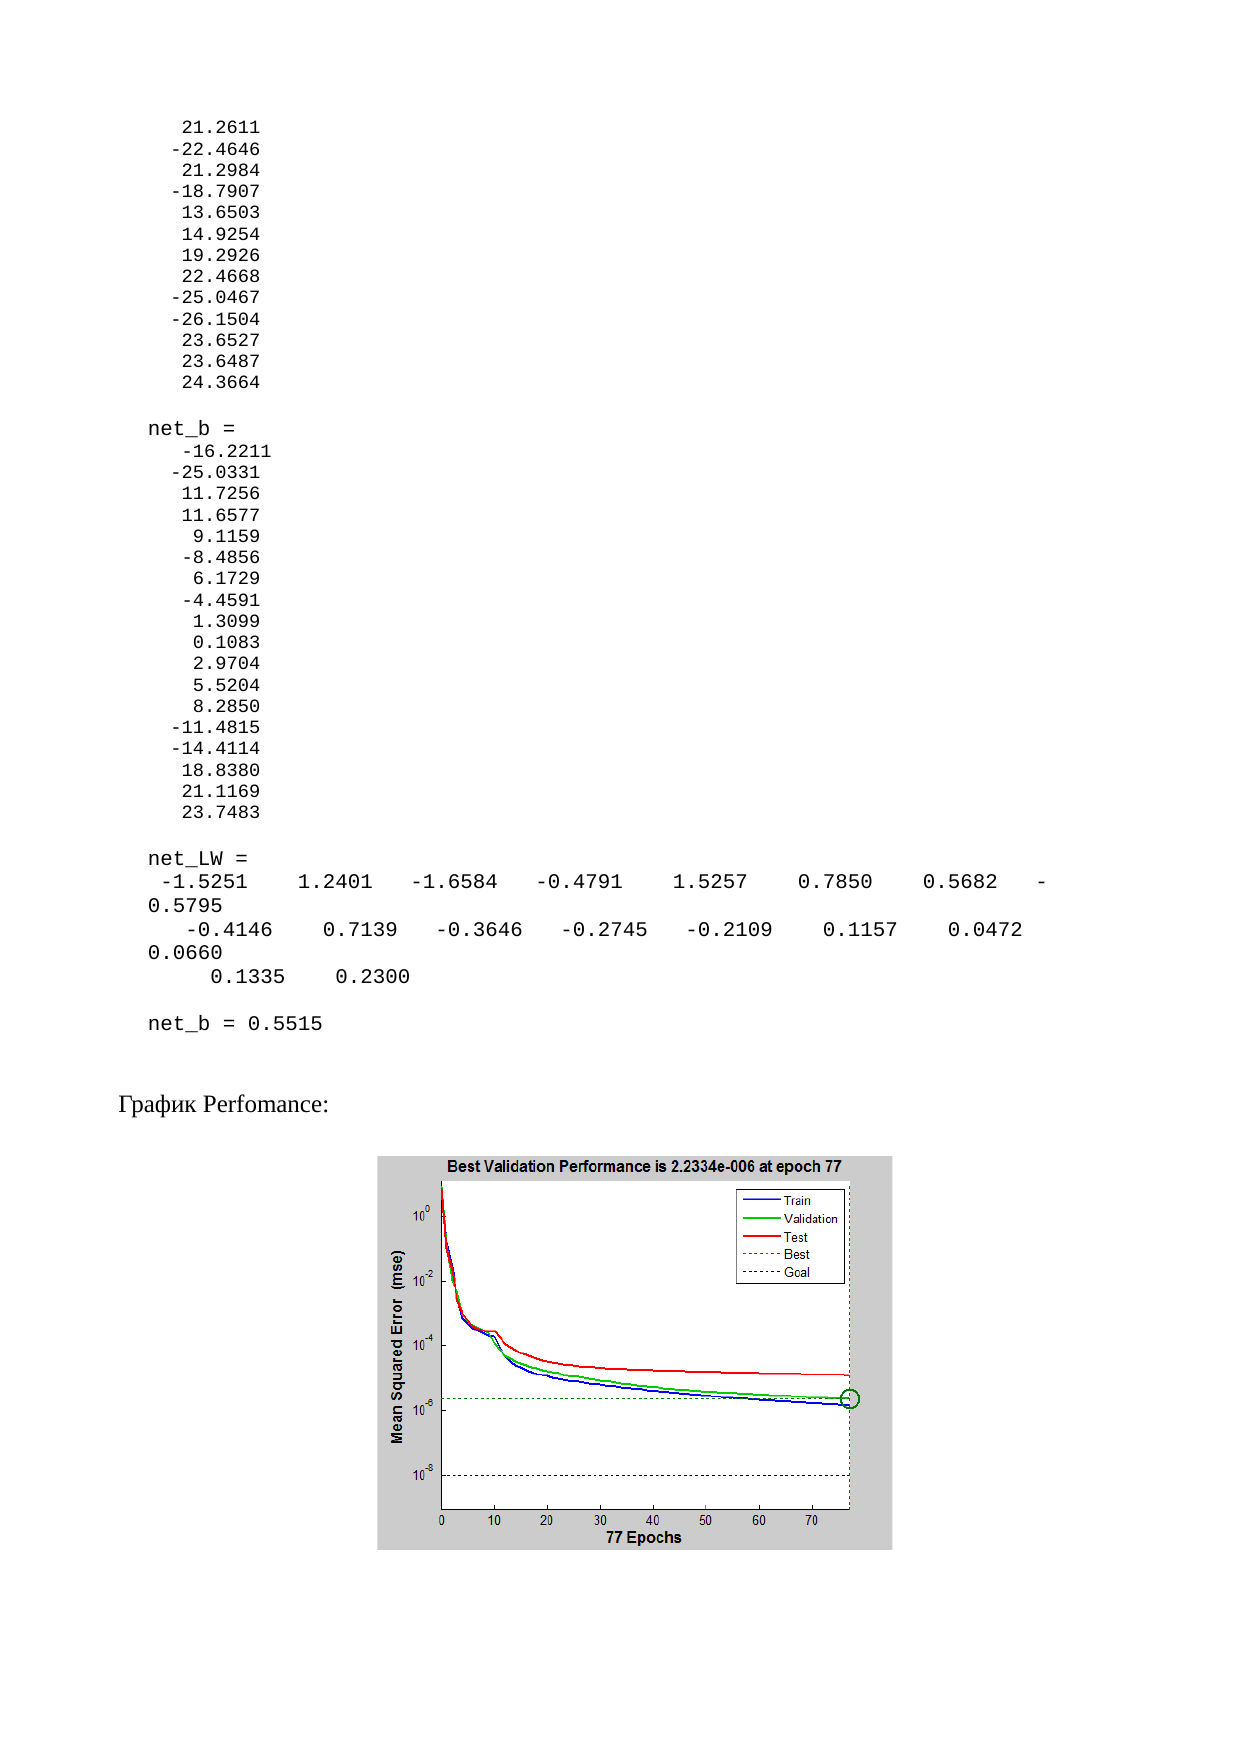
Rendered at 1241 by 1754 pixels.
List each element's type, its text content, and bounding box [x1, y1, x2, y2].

text -18.7907 [148, 182, 1122, 203]
text -16.2211 [148, 442, 1122, 463]
text -4.4591 [148, 590, 1122, 612]
text 8.2850 [148, 697, 1122, 718]
text 1.3099 [148, 612, 1122, 633]
text 18.8380 [148, 760, 1122, 782]
text net_LW = [148, 848, 1122, 871]
text -8.4856 [148, 548, 1122, 569]
text 21.2611 [148, 118, 1122, 139]
text -14.4114 [148, 739, 1122, 760]
text -1.5251 1.2401 -1.6584 -0.4791 1.5257 0.7850 0.5682 -0.5795 [148, 871, 1122, 919]
text 23.6487 [148, 352, 1122, 373]
text net_b = [148, 418, 1122, 442]
text 11.6577 [148, 505, 1122, 527]
text 2.9704 [148, 654, 1122, 675]
text -11.4815 [148, 718, 1122, 739]
text -26.1504 [148, 309, 1122, 331]
text 21.1169 [148, 782, 1122, 803]
text 5.5204 [148, 675, 1122, 697]
text -0.4146 0.7139 -0.3646 -0.2745 -0.2109 0.1157 0.0472 0.0660 [148, 919, 1122, 966]
text 9.1159 [148, 527, 1122, 548]
text График Perfomance: [118, 1089, 1122, 1118]
text 19.2926 [148, 246, 1122, 267]
picture [377, 1156, 893, 1550]
text 21.2984 [148, 161, 1122, 182]
text 0.1083 [148, 633, 1122, 654]
text 22.4668 [148, 267, 1122, 288]
text 13.6503 [148, 203, 1122, 224]
text -25.0331 [148, 463, 1122, 484]
text net_b = 0.5515 [148, 1013, 1122, 1037]
text 23.7483 [148, 803, 1122, 824]
text 6.1729 [148, 569, 1122, 590]
text 14.9254 [148, 224, 1122, 246]
text 24.3664 [148, 373, 1122, 394]
text 23.6527 [148, 331, 1122, 352]
text 0.1335 0.2300 [148, 966, 1122, 990]
text -25.0467 [148, 288, 1122, 309]
text 11.7256 [148, 484, 1122, 505]
text -22.4646 [148, 139, 1122, 161]
